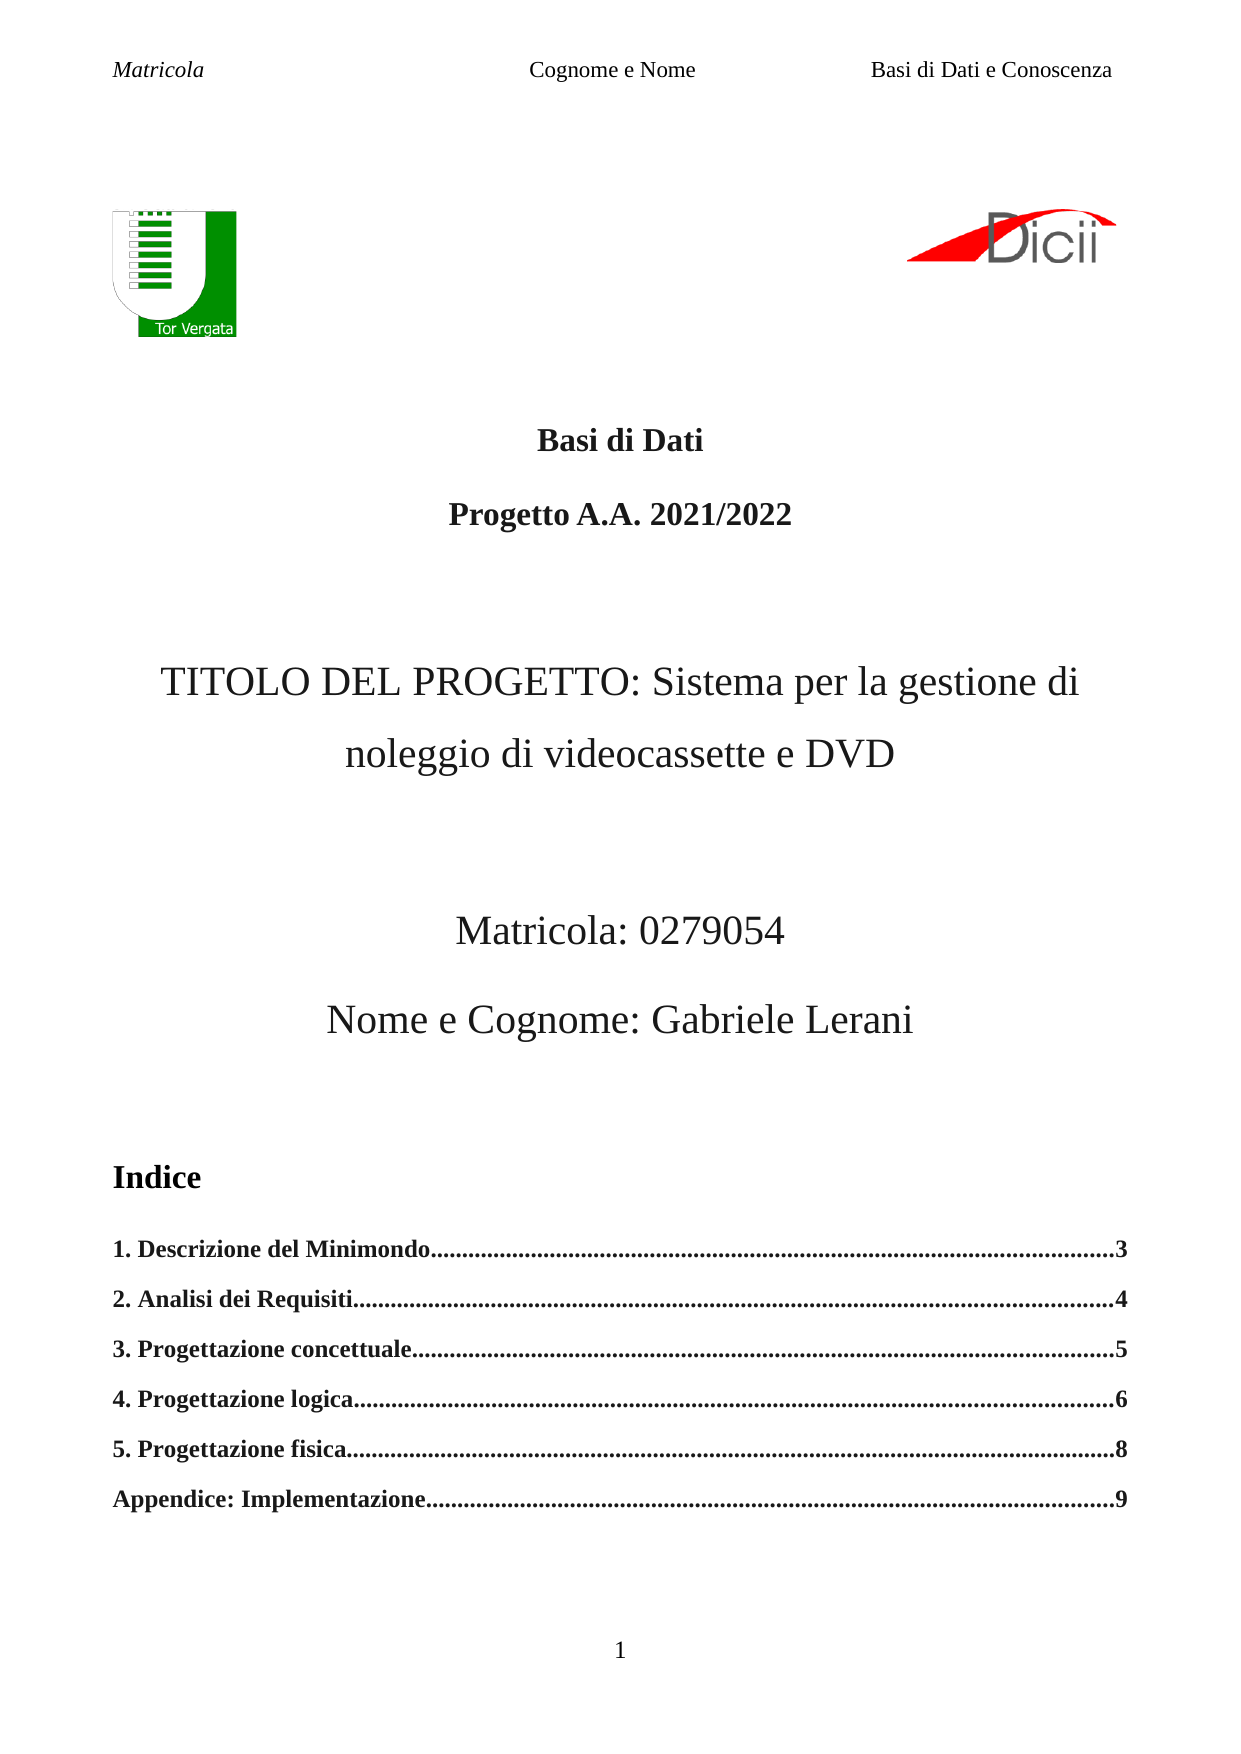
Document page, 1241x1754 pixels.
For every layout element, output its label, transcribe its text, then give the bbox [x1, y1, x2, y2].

picture [907, 209, 1117, 263]
title Nome e Cognome: Gabriele Lerani [112, 994, 1128, 1042]
text 1. Descrizione del Minimondo 3 [112, 1231, 1128, 1264]
title TITOLO DEL PROGETTO: Sistema per la gestione di noleggio di videocassette e DVD [112, 657, 1128, 776]
text 4. Progettazione logica 6 [112, 1381, 1128, 1414]
text 5. Progettazione fisica 8 [112, 1431, 1128, 1464]
table_header [615, 210, 1128, 367]
title Progetto A.A. 2021/2022 [112, 494, 1128, 532]
title Matricola: 0279054 [112, 906, 1128, 953]
title Basi di Dati [112, 367, 1128, 458]
picture [112, 209, 237, 337]
text Indice [112, 1157, 1128, 1195]
text 3. Progettazione concettuale 5 [112, 1331, 1128, 1364]
text Appendice: Implementazione 9 [112, 1481, 1128, 1514]
table_header [101, 210, 614, 367]
text 2. Analisi dei Requisiti 4 [112, 1281, 1128, 1314]
